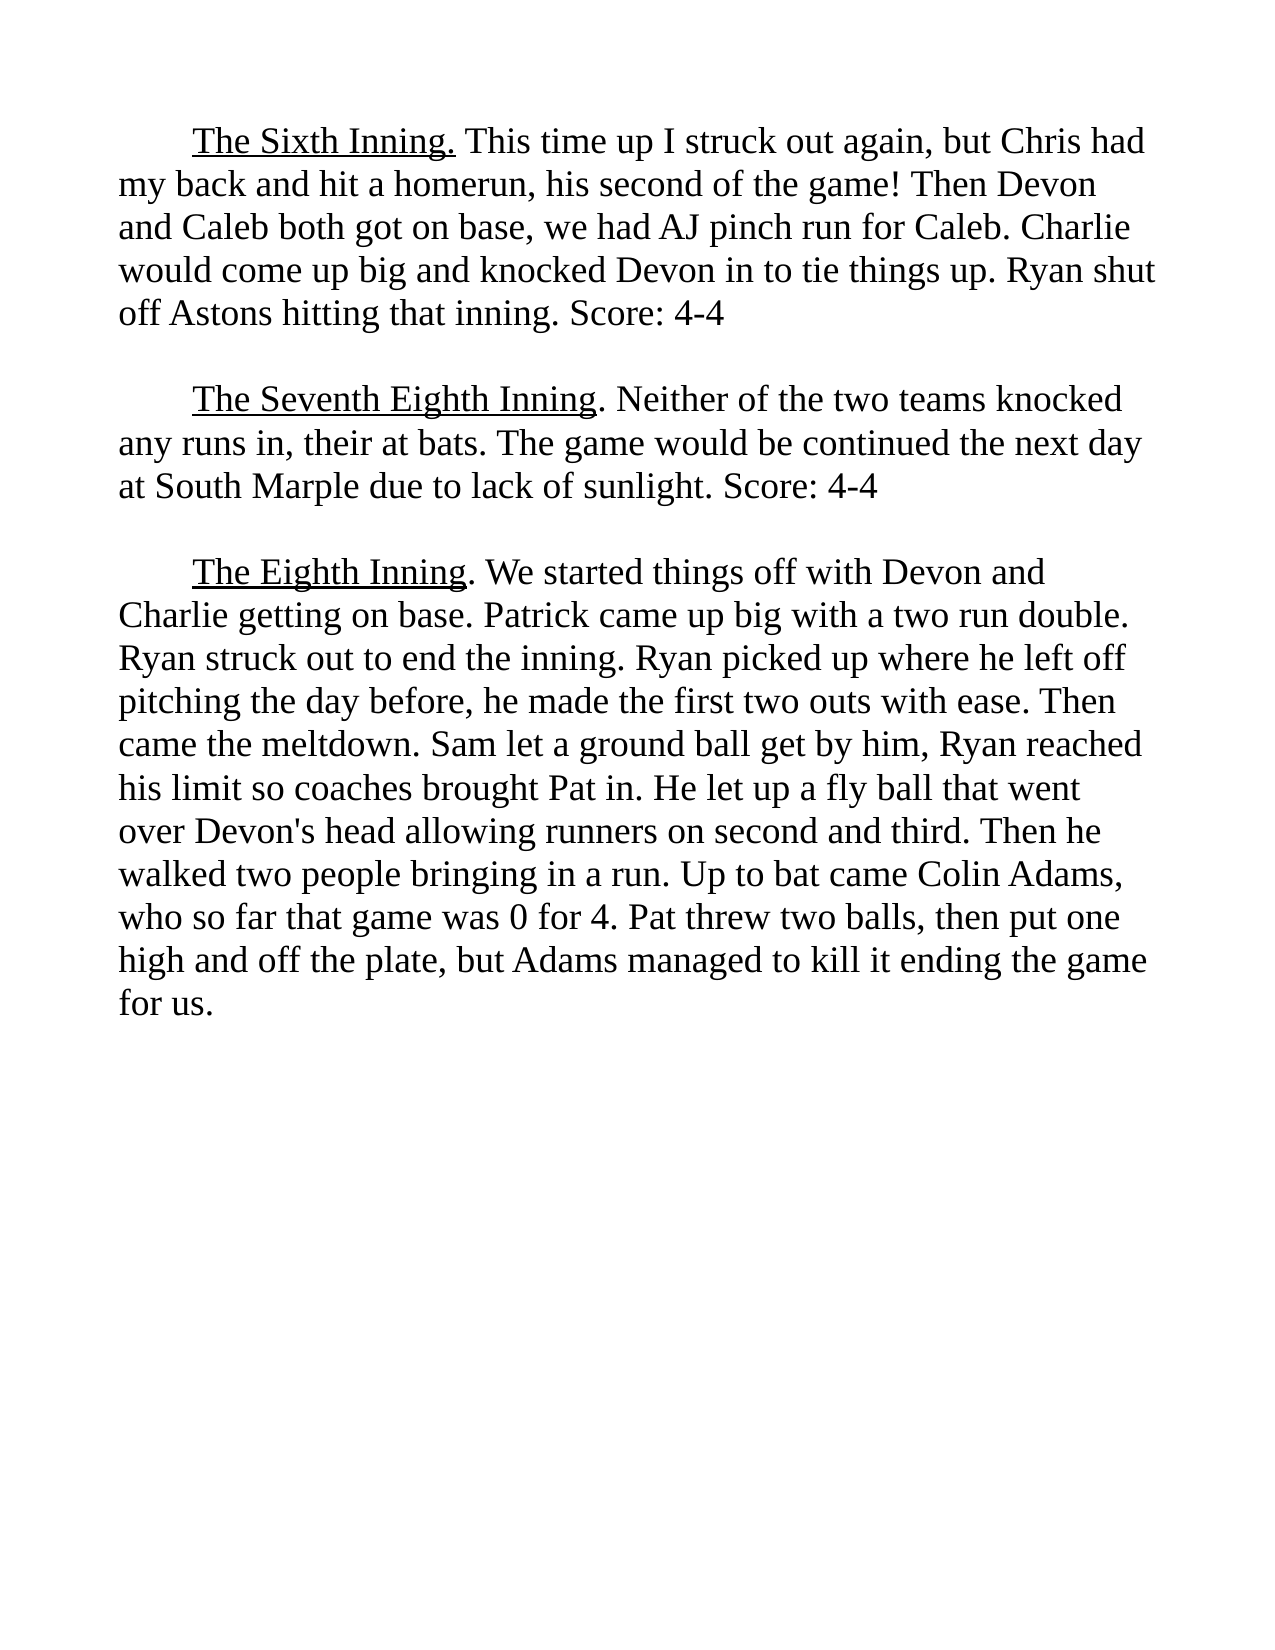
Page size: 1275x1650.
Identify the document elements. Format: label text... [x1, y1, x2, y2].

text The Seventh Eighth Inning. Neither of the two teams knocked any runs in, their at bats. The game would be continued the next day at South Marple due to lack of sunlight. Score: 4-4 [118, 377, 1157, 506]
text The Sixth Inning. This time up I struck out again, but Chris had my back and hit a homerun, his second of the game! Then Devon and Caleb both got on base, we had AJ pinch run for Caleb. Charlie would come up big and knocked Devon in to tie things up. Ryan shut off Astons hitting that inning. Score: 4-4 [118, 118, 1157, 334]
text The Eighth Inning. We started things off with Devon and Charlie getting on base. Patrick came up big with a two run double. Ryan struck out to end the inning. Ryan picked up where he left off pitching the day before, he made the first two outs with ease. Then came the meltdown. Sam let a ground ball get by him, Ryan reached his limit so coaches brought Pat in. He let up a fly ball that went over Devon's head allowing runners on second and third. Then he walked two people bringing in a run. Up to bat came Colin Adams, who so far that game was 0 for 4. Pat threw two balls, then put one high and off the plate, but Adams managed to kill it ending the game for us. [118, 549, 1157, 1024]
